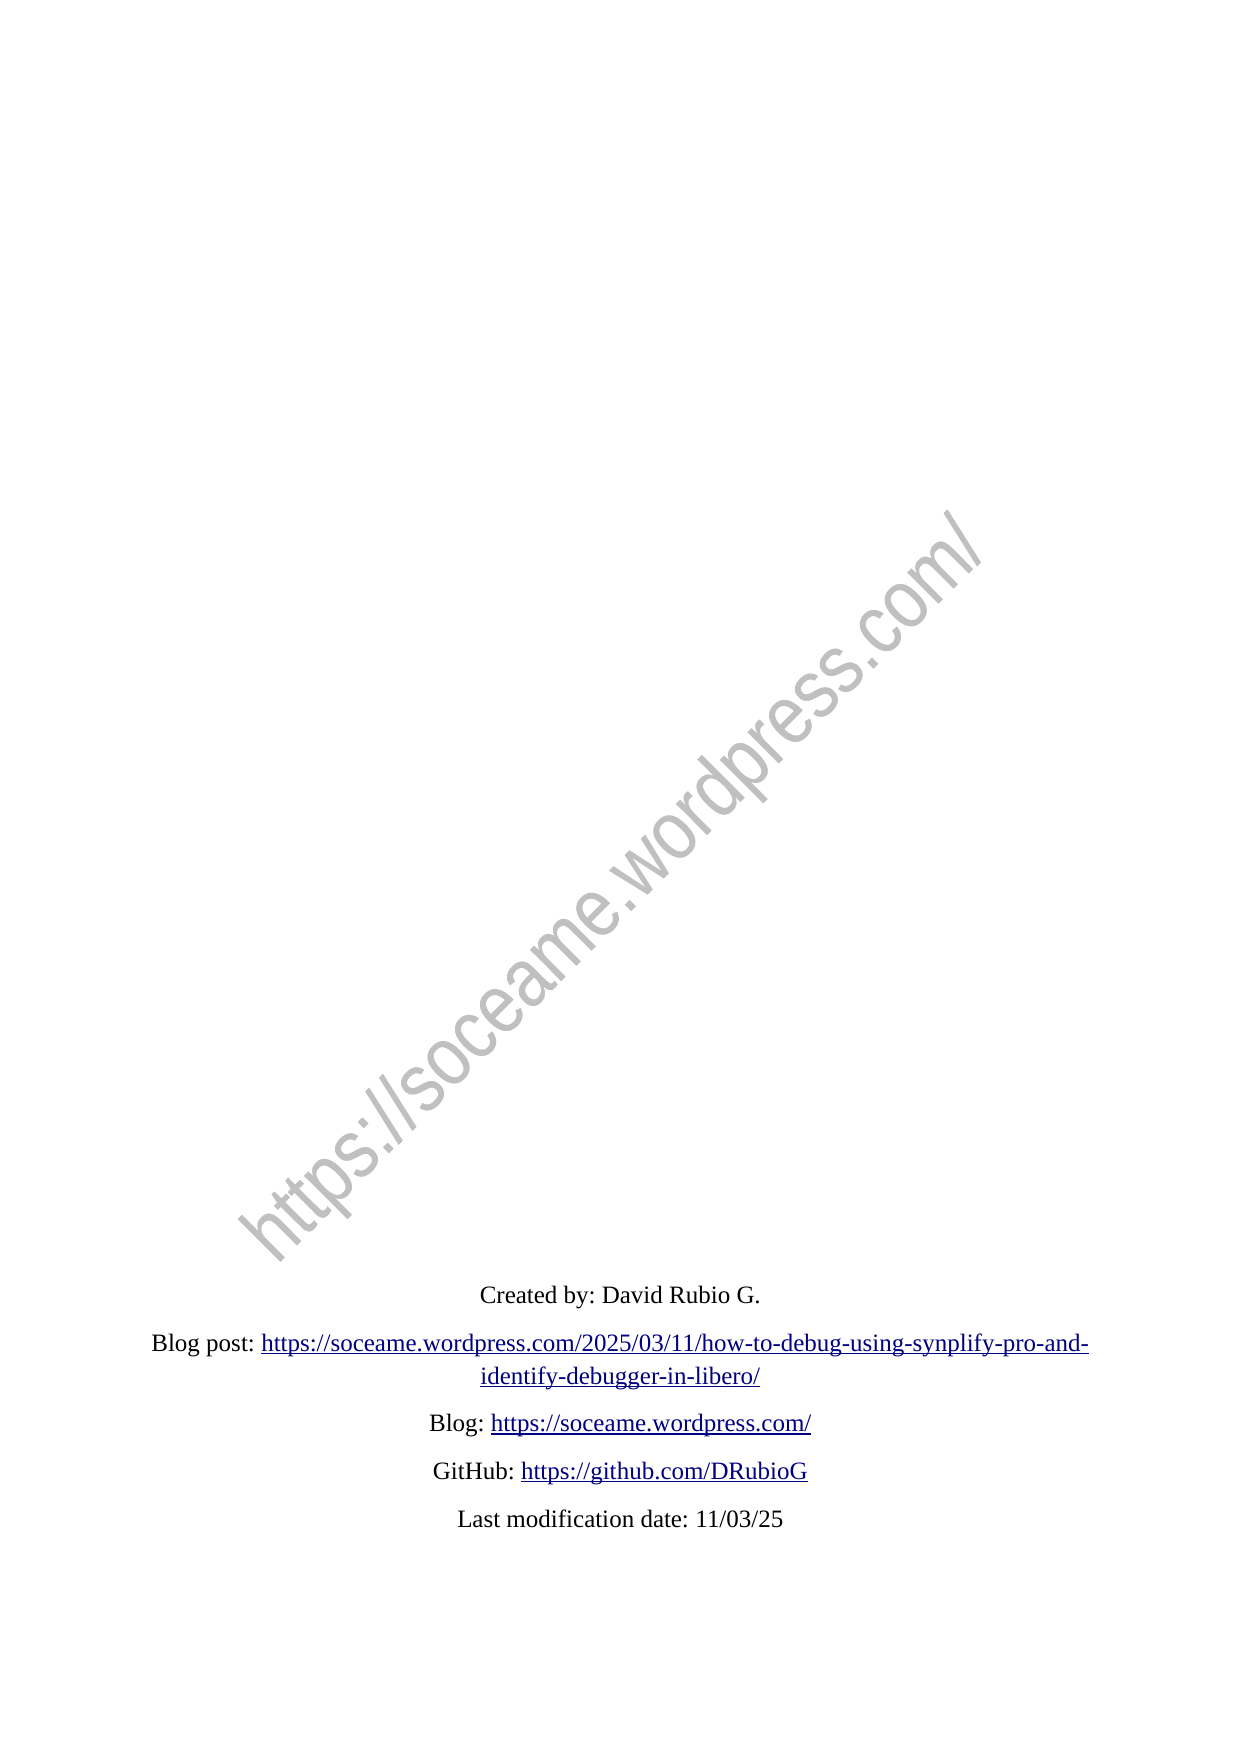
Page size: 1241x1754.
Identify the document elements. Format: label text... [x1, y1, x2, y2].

text GitHub: https://github.com/DRubioG [118, 1456, 1122, 1485]
text Created by: David Rubio G. [118, 1280, 1122, 1309]
text Blog: https://soceame.wordpress.com/ [118, 1408, 1122, 1437]
text Blog post: https://soceame.wordpress.com/2025/03/11/how-to-debug-using-synplify-pro-and-identify-debugger-in-libero/ [118, 1328, 1122, 1389]
text Last modification date: 11/03/25 [118, 1504, 1122, 1532]
